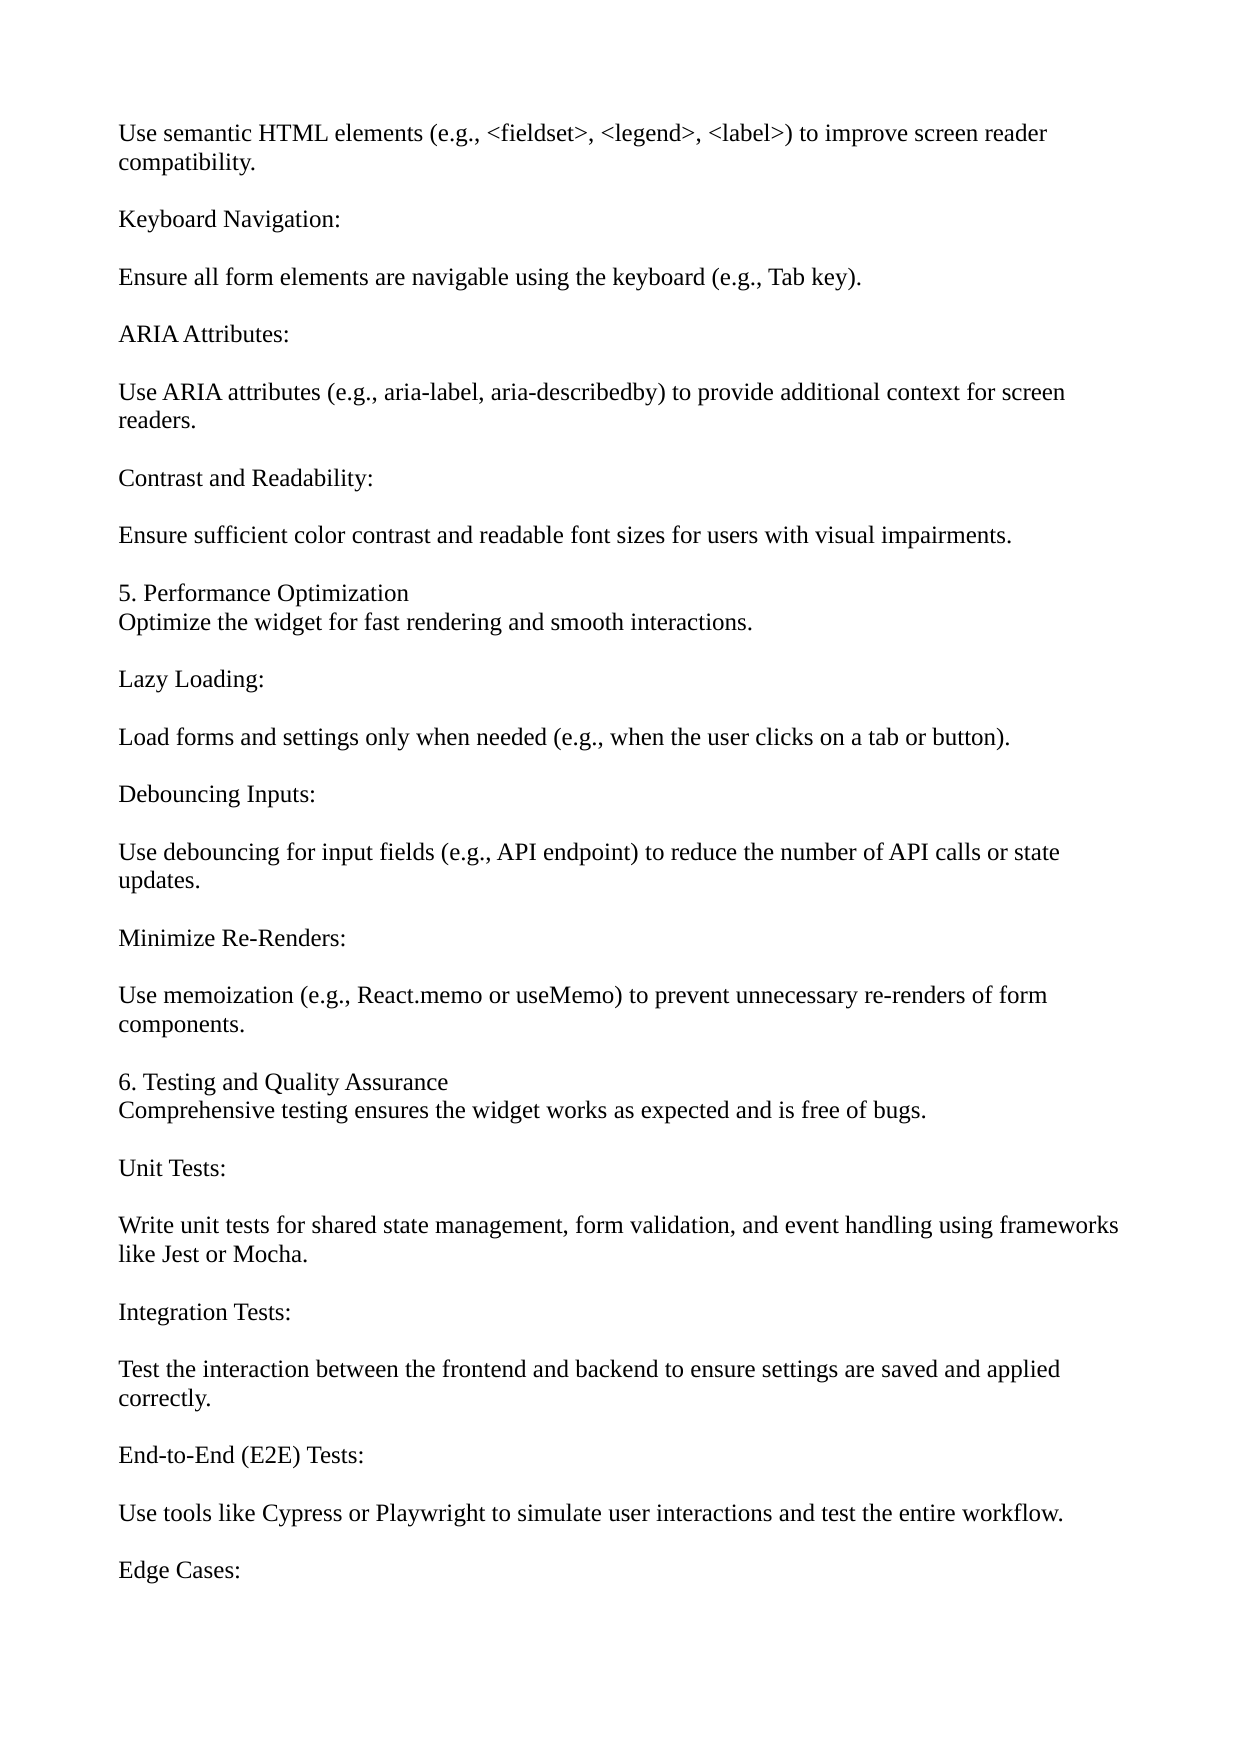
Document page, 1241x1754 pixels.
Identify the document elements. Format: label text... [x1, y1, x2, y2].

text Write unit tests for shared state management, form validation, and event handling using frameworks like Jest or Mocha. [118, 1211, 1122, 1268]
text Load forms and settings only when needed (e.g., when the user clicks on a tab or button). [118, 722, 1122, 751]
text Use semantic HTML elements (e.g., <fieldset>, <legend>, <label>) to improve screen reader compatibility. [118, 118, 1122, 176]
text Ensure all form elements are navigable using the keyboard (e.g., Tab key). [118, 262, 1122, 291]
text Use memoization (e.g., React.memo or useMemo) to prevent unnecessary re-renders of form components. [118, 981, 1122, 1038]
text Use ARIA attributes (e.g., aria-label, aria-describedby) to provide additional context for screen readers. [118, 377, 1122, 434]
text Unit Tests: [118, 1153, 1122, 1182]
text Keyboard Navigation: [118, 204, 1122, 233]
text Integration Tests: [118, 1297, 1122, 1326]
text Minimize Re-Renders: [118, 923, 1122, 952]
text Ensure sufficient color contrast and readable font sizes for users with visual impairments. [118, 521, 1122, 549]
text Debouncing Inputs: [118, 779, 1122, 808]
text Comprehensive testing ensures the widget works as expected and is free of bugs. [118, 1096, 1122, 1124]
text ARIA Attributes: [118, 319, 1122, 348]
text 5. Performance Optimization [118, 578, 1122, 607]
text Edge Cases: [118, 1556, 1122, 1584]
text Optimize the widget for fast rendering and smooth interactions. [118, 607, 1122, 636]
text Lazy Loading: [118, 664, 1122, 693]
text Use debouncing for input fields (e.g., API endpoint) to reduce the number of API calls or state updates. [118, 837, 1122, 894]
text Use tools like Cypress or Playwright to simulate user interactions and test the entire workflow. [118, 1498, 1122, 1527]
text Contrast and Readability: [118, 463, 1122, 492]
text 6. Testing and Quality Assurance [118, 1067, 1122, 1096]
text End-to-End (E2E) Tests: [118, 1441, 1122, 1469]
text Test the interaction between the frontend and backend to ensure settings are saved and applied correctly. [118, 1354, 1122, 1412]
